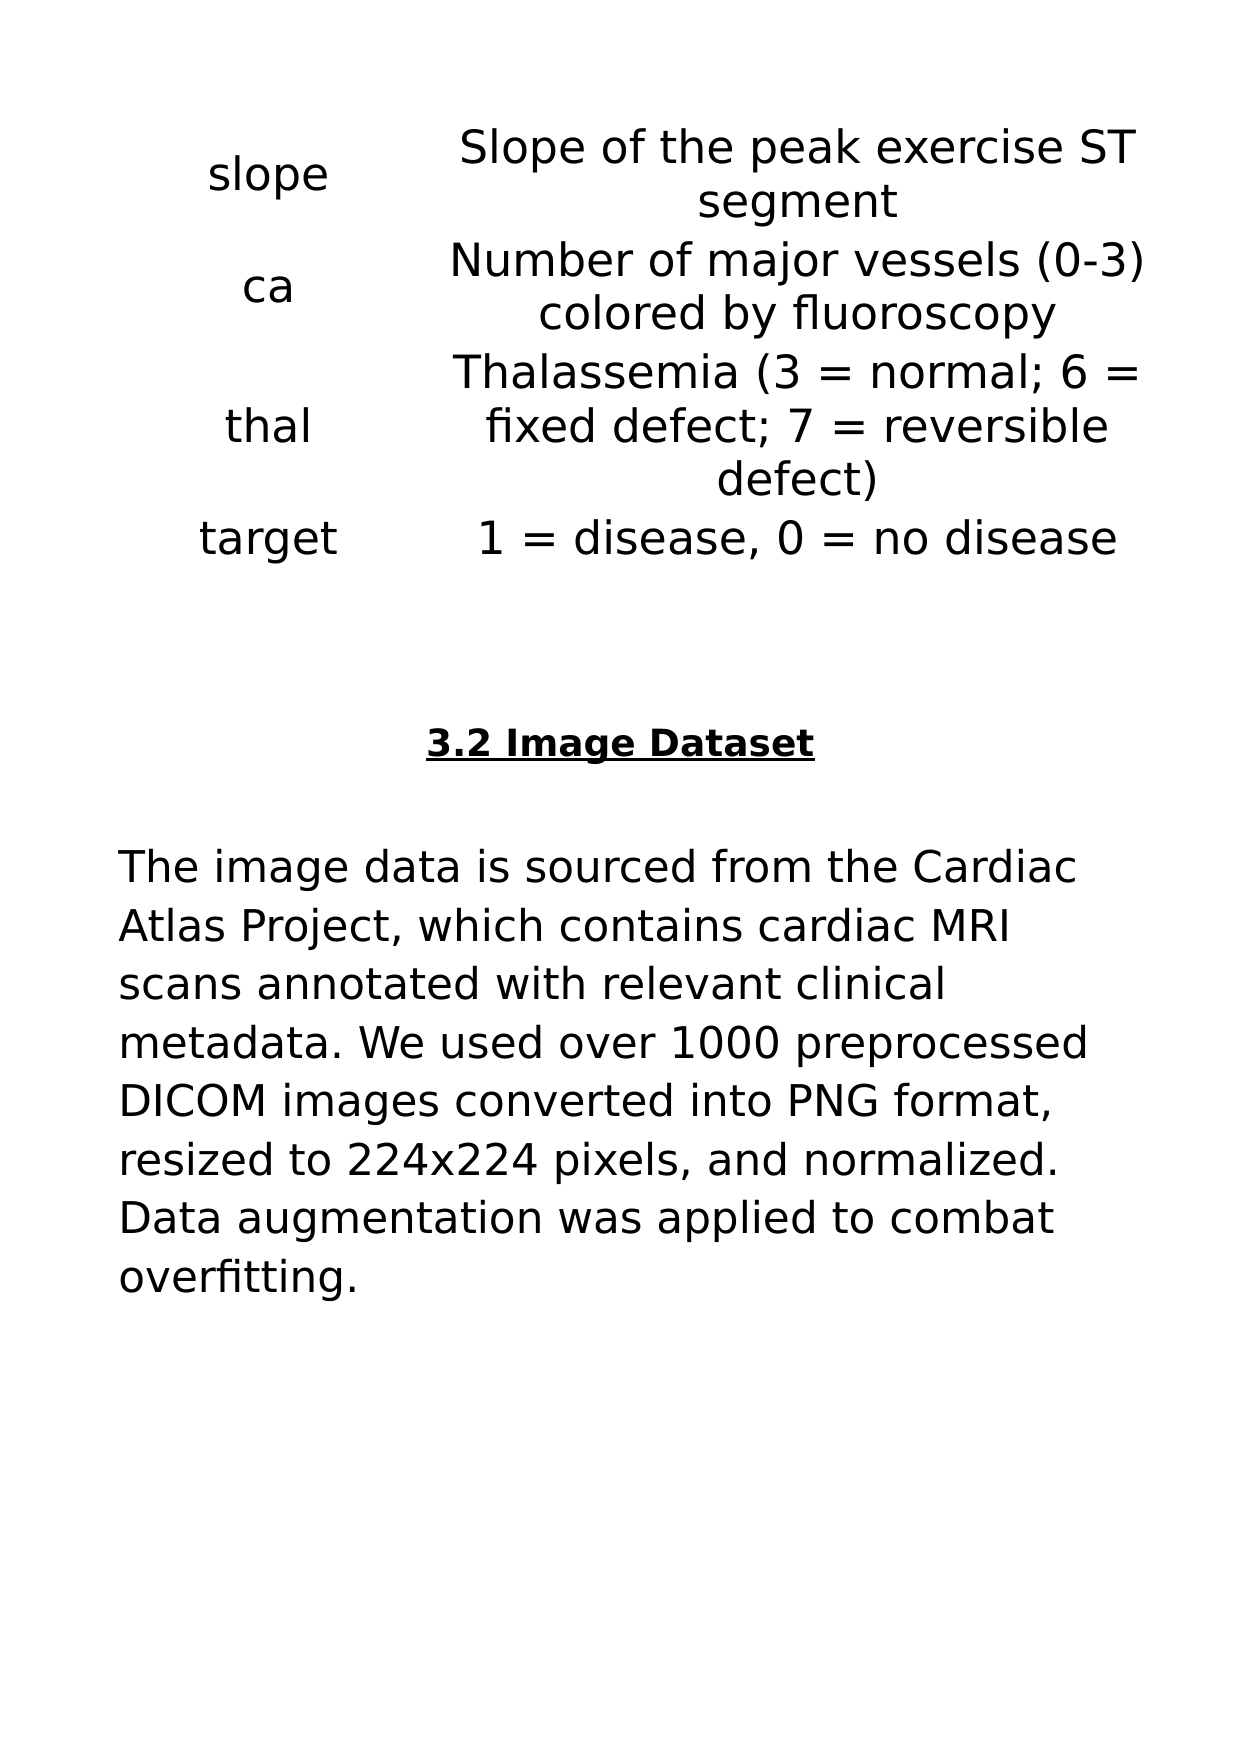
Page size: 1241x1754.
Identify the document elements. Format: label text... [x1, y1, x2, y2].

table_cell 1 = disease, 0 = no disease [418, 509, 1177, 568]
subtitle 3.2 Image Dataset [118, 721, 1122, 765]
table_cell ca [118, 231, 418, 343]
table_cell Thalassemia (3 = normal; 6 = fixed defect; 7 = reversible defect) [418, 343, 1177, 509]
table_cell Slope of the peak exercise ST segment [418, 118, 1177, 231]
text The image data is sourced from the Cardiac Atlas Project, which contains cardiac MRI scans annotated with relevant clinical metadata. We used over 1000 preprocessed DICOM images converted into PNG format, resized to 224x224 pixels, and normalized. Data augmentation was applied to combat overfitting. [118, 842, 1122, 1303]
table_cell target [118, 509, 418, 568]
table_cell Number of major vessels (0-3) colored by fluoroscopy [418, 231, 1177, 343]
table_cell slope [118, 118, 418, 231]
table_cell thal [118, 343, 418, 509]
